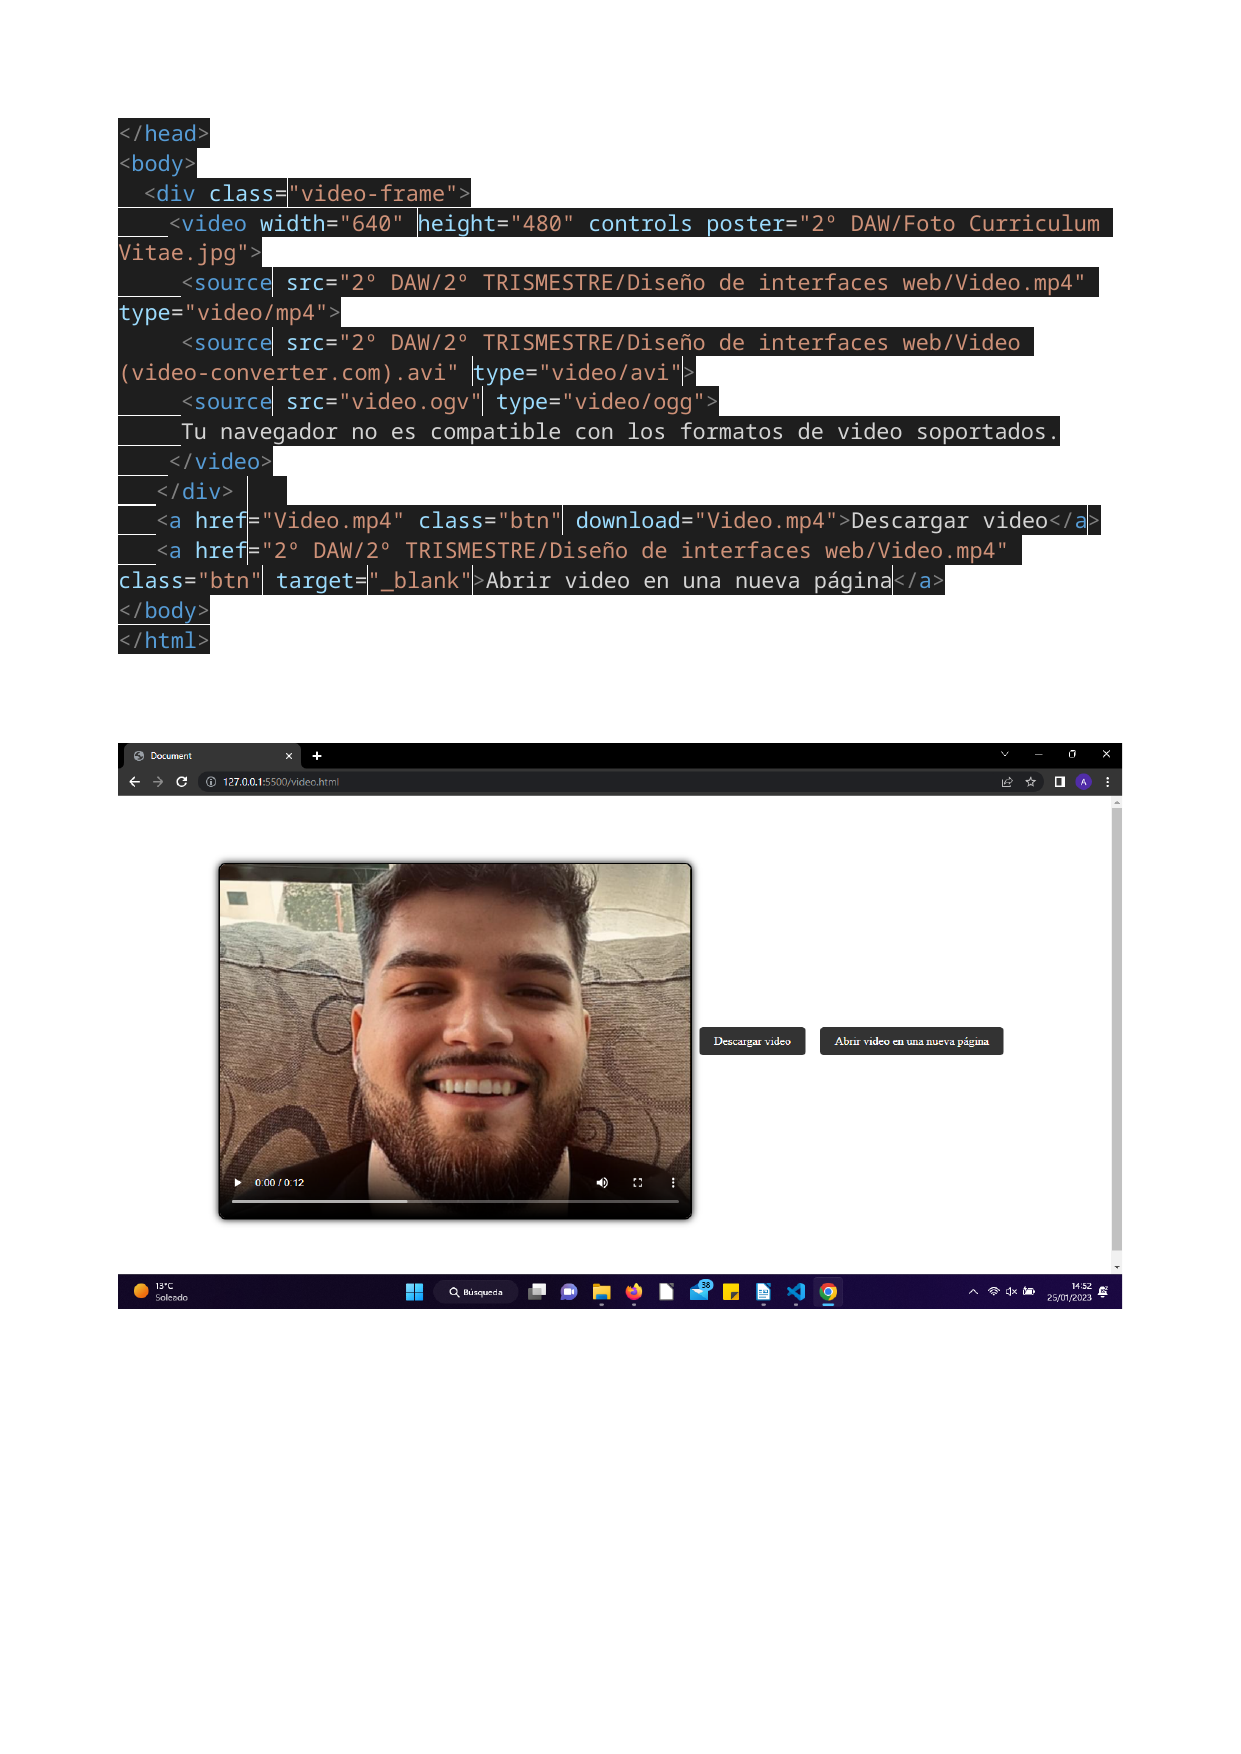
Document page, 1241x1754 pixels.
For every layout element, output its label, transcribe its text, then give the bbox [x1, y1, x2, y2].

text </html> [118, 624, 1122, 654]
text <source src="2º DAW/2º TRISMESTRE/Diseño de interfaces web/Video (video-converter.com).avi" type="video/avi"> [118, 327, 1122, 386]
text <body> [118, 148, 1122, 178]
text <a href="Video.mp4" class="btn" download="Video.mp4">Descargar video</a> [118, 505, 1122, 535]
text Tu navegador no es compatible con los formatos de video soportados. [118, 416, 1122, 446]
text <video width="640" height="480" controls poster="2º DAW/Foto Curriculum Vitae.jpg"> [118, 207, 1122, 267]
text </video> [118, 446, 1122, 476]
text <div class="video-frame"> [118, 178, 1122, 207]
text <source src="2º DAW/2º TRISMESTRE/Diseño de interfaces web/Video.mp4" type="video/mp4"> [118, 267, 1122, 327]
text <a href="2º DAW/2º TRISMESTRE/Diseño de interfaces web/Video.mp4" class="btn" target="_blank">Abrir video en una nueva página</a> [118, 535, 1122, 595]
text <source src="video.ogv" type="video/ogg"> [118, 386, 1122, 416]
picture [118, 743, 1123, 1309]
text </body> [118, 595, 1122, 624]
text </div> [118, 476, 1122, 505]
text </head> [118, 118, 1122, 148]
